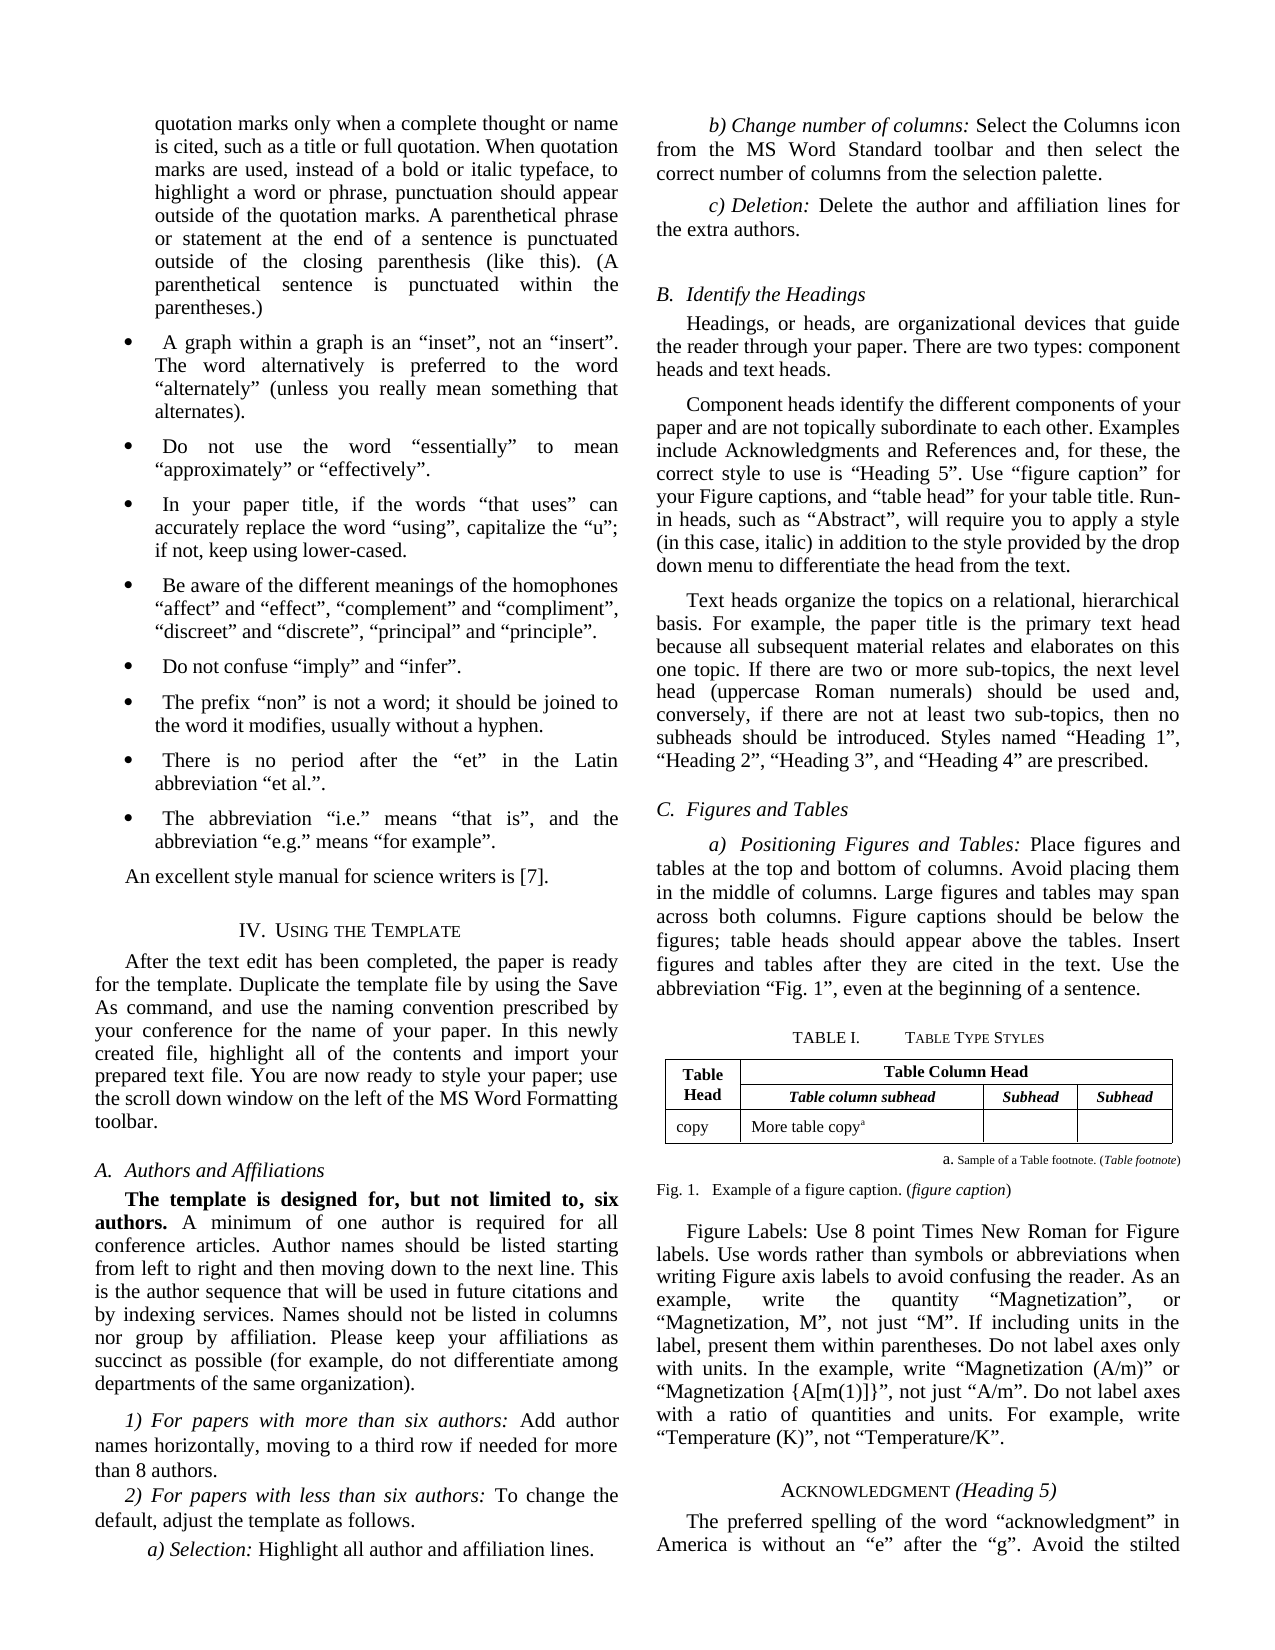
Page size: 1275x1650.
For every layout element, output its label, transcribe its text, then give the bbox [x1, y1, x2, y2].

text The preferred spelling of the word “acknowledgment” in America is without an “e” after the “g”. Avoid the stilted [656, 1510, 1181, 1556]
list There is no period after the “et” in the Latin abbreviation “et al.”. [124, 749, 619, 795]
table_cell [984, 1110, 1077, 1142]
subtitle Deletion: Delete the author and affiliation lines for the extra authors. [656, 193, 1181, 241]
table_cell Subhead [984, 1085, 1077, 1109]
table_header Table Column Head [741, 1060, 1172, 1084]
text Text heads organize the topics on a relational, hierarchical basis. For example, the paper title is the primary text head because all subsequent material relates and elaborates on this one topic. If there are two or more sub-topics, the next level head (uppercase Roman numerals) should be used and, conversely, if there are not at least two sub-topics, then no subheads should be introduced. Styles named “Heading 1”, “Heading 2”, “Heading 3”, and “Heading 4” are prescribed. [656, 589, 1181, 772]
list quotation marks only when a complete thought or name is cited, such as a title or full quotation. When quotation marks are used, instead of a bold or italic typeface, to highlight a word or phrase, punctuation should appear outside of the quotation marks. A parenthetical phrase or statement at the end of a sentence is punctuated outside of the closing parenthesis (like this). (A parenthetical sentence is punctuated within the parentheses.) [124, 112, 619, 319]
text The template is designed for, but not limited to, six authors. A minimum of one author is required for all conference articles. Author names should be listed starting from left to right and then moving down to the next line. This is the author sequence that will be used in future citations and by indexing services. Names should not be listed in columns nor group by affiliation. Please keep your affiliations as succinct as possible (for example, do not differentiate among departments of the same organization). [94, 1189, 619, 1395]
subtitle Figures and Tables [656, 797, 1181, 821]
list Sample of a Table footnote. (Table footnote) [659, 1149, 1181, 1168]
list In your paper title, if the words “that uses” can accurately replace the word “using”, capitalize the “u”; if not, keep using lower-cased. [124, 493, 619, 562]
table_cell copy [666, 1110, 740, 1142]
list The abbreviation “i.e.” means “that is”, and the abbreviation “e.g.” means “for example”. [124, 807, 619, 853]
text Component heads identify the different components of your paper and are not topically subordinate to each other. Examples include Acknowledgments and References and, for these, the correct style to use is “Heading 5”. Use “figure caption” for your Figure captions, and “table head” for your table title. Run-in heads, such as “Abstract”, will require you to apply a style (in this case, italic) in addition to the style provided by the drop down menu to differentiate the head from the text. [656, 393, 1181, 577]
table_header Table Head [666, 1060, 740, 1109]
table_cell More table copya [741, 1110, 983, 1142]
subtitle Selection: Highlight all author and affiliation lines. [94, 1536, 619, 1561]
table_cell Table column subhead [741, 1085, 983, 1109]
subtitle Authors and Affiliations [94, 1158, 619, 1182]
subtitle Change number of columns: Select the Columns icon from the MS Word Standard toolbar and then select the correct number of columns from the selection palette. [656, 112, 1181, 185]
subtitle Identify the Headings [656, 282, 1181, 306]
text Figure Labels: Use 8 point Times New Roman for Figure labels. Use words rather than symbols or abbreviations when writing Figure axis labels to avoid confusing the reader. As an example, write the quantity “Magnetization”, or “Magnetization, M”, not just “M”. If including units in the label, present them within parentheses. Do not label axes only with units. In the example, write “Magnetization (A/m)” or “Magnetization {A[m(1)]}”, not just “A/m”. Do not label axes with a ratio of quantities and units. For example, write “Temperature (K)”, not “Temperature/K”. [656, 1220, 1181, 1449]
subtitle Using the Template [94, 918, 619, 942]
text Headings, or heads, are organizational devices that guide the reader through your paper. There are two types: component heads and text heads. [656, 312, 1181, 381]
subtitle For papers with more than six authors: Add author names horizontally, moving to a third row if needed for more than 8 authors. [94, 1407, 619, 1482]
table_cell [1078, 1110, 1172, 1142]
subtitle For papers with less than six authors: To change the default, adjust the template as follows. [94, 1482, 619, 1532]
subtitle Acknowledgment (Heading 5) [656, 1478, 1181, 1502]
list The prefix “non” is not a word; it should be joined to the word it modifies, usually without a hyphen. [124, 691, 619, 737]
table_cell Subhead [1078, 1085, 1172, 1109]
text An excellent style manual for science writers is [7]. [94, 866, 619, 888]
list Example of a figure caption. (figure caption) [656, 1180, 1181, 1199]
list Do not confuse “imply” and “infer”. [124, 656, 619, 678]
list Do not use the word “essentially” to mean “approximately” or “effectively”. [124, 435, 619, 481]
text After the text edit has been completed, the paper is ready for the template. Duplicate the template file by using the Save As command, and use the naming convention prescribed by your conference for the name of your paper. In this newly created file, highlight all of the contents and import your prepared text file. You are now ready to style your paper; use the scroll down window on the left of the MS Word Formatting toolbar. [94, 950, 619, 1133]
subtitle Positioning Figures and Tables: Place figures and tables at the top and bottom of columns. Avoid placing them in the middle of columns. Large figures and tables may span across both columns. Figure captions should be below the figures; table heads should appear above the tables. Insert figures and tables after they are cited in the text. Use the abbreviation “Fig. 1”, even at the beginning of a sentence. [656, 832, 1181, 1000]
list A graph within a graph is an “inset”, not an “insert”. The word alternatively is preferred to the word “alternately” (unless you really mean something that alternates). [124, 331, 619, 423]
list Be aware of the different meanings of the homophones “affect” and “effect”, “complement” and “compliment”, “discreet” and “discrete”, “principal” and “principle”. [124, 574, 619, 643]
list Table Type Styles [656, 1029, 1181, 1047]
